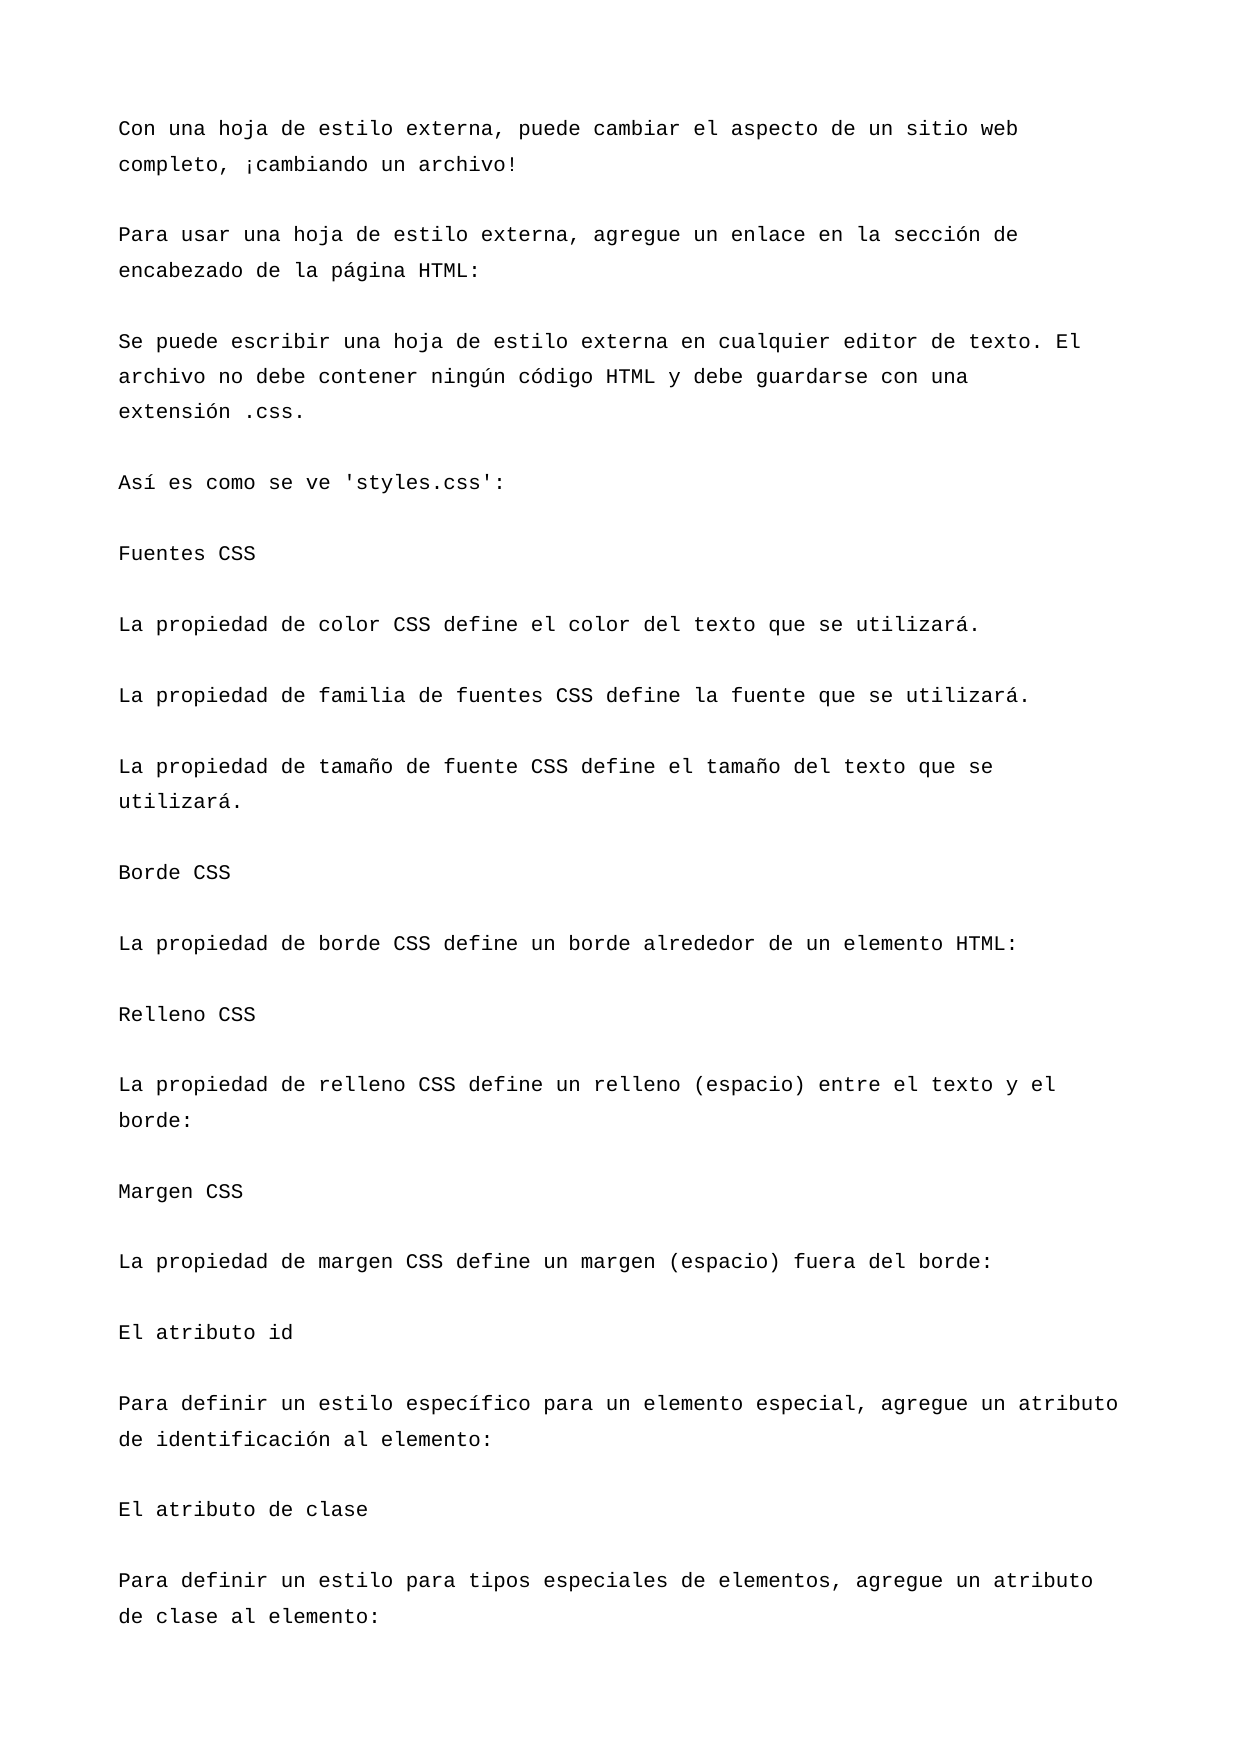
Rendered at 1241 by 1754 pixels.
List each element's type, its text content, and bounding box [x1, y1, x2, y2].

text La propiedad de color CSS define el color del texto que se utilizará. [118, 614, 1122, 638]
text Con una hoja de estilo externa, puede cambiar el aspecto de un sitio web completo, ¡cambiando un archivo! [118, 118, 1122, 177]
text La propiedad de relleno CSS define un relleno (espacio) entre el texto y el borde: [118, 1074, 1122, 1133]
text La propiedad de borde CSS define un borde alrededor de un elemento HTML: [118, 933, 1122, 956]
text La propiedad de margen CSS define un margen (espacio) fuera del borde: [118, 1251, 1122, 1275]
text La propiedad de tamaño de fuente CSS define el tamaño del texto que se utilizará. [118, 756, 1122, 815]
text El atributo de clase [118, 1499, 1122, 1523]
text Relleno CSS [118, 1003, 1122, 1027]
text Así es como se ve 'styles.css': [118, 472, 1122, 496]
text Fuentes CSS [118, 543, 1122, 567]
text La propiedad de familia de fuentes CSS define la fuente que se utilizará. [118, 685, 1122, 708]
text Para definir un estilo específico para un elemento especial, agregue un atributo de identificación al elemento: [118, 1393, 1122, 1452]
text Borde CSS [118, 862, 1122, 886]
text Para definir un estilo para tipos especiales de elementos, agregue un atributo de clase al elemento: [118, 1570, 1122, 1629]
text Margen CSS [118, 1181, 1122, 1204]
text Se puede escribir una hoja de estilo externa en cualquier editor de texto. El archivo no debe contener ningún código HTML y debe guardarse con una extensión .css. [118, 331, 1122, 425]
text El atributo id [118, 1322, 1122, 1346]
text Para usar una hoja de estilo externa, agregue un enlace en la sección de encabezado de la página HTML: [118, 224, 1122, 283]
